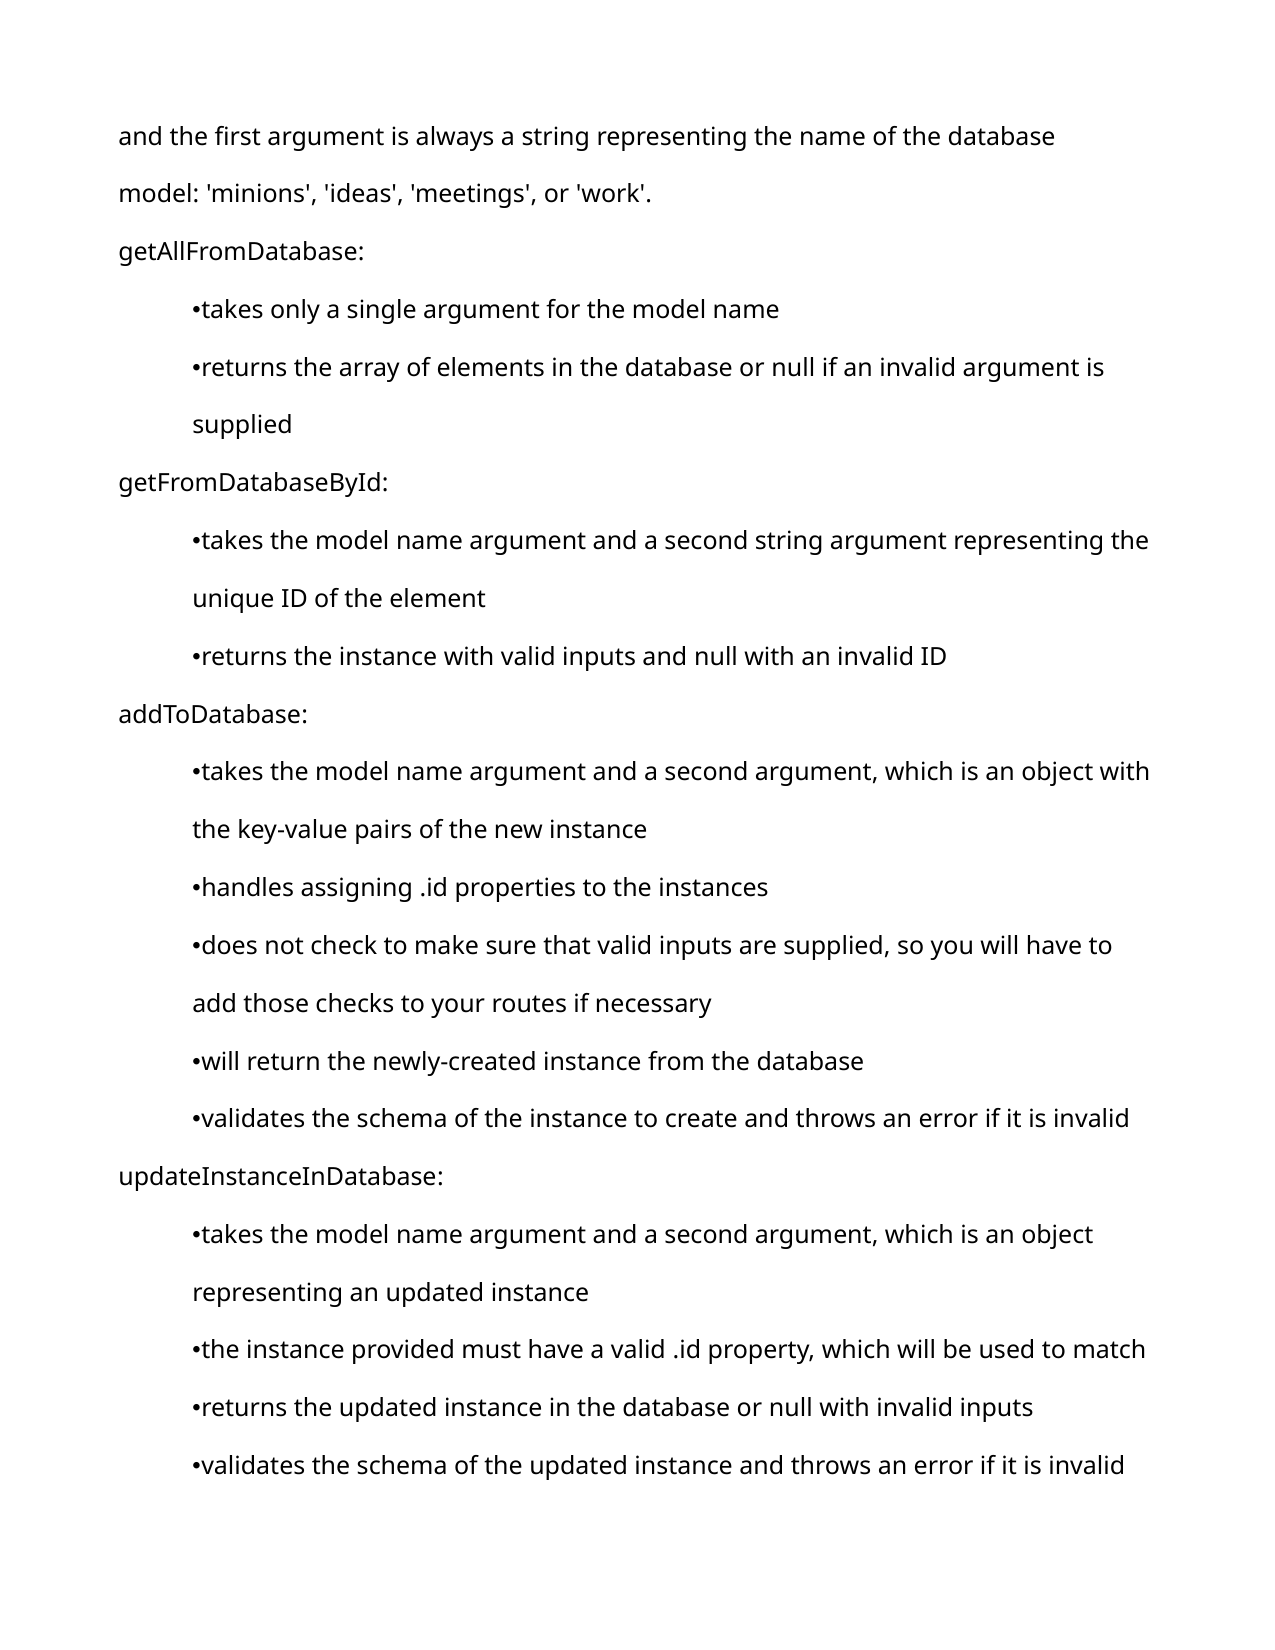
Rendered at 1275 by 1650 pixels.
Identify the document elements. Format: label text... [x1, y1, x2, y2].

text getFromDatabaseById: [118, 465, 1157, 499]
list returns the updated instance in the database or null with invalid inputs [118, 1390, 1157, 1424]
list returns the array of elements in the database or null if an invalid argument is supplied [118, 349, 1157, 441]
list validates the schema of the instance to create and throws an error if it is invalid [118, 1101, 1157, 1135]
list validates the schema of the updated instance and throws an error if it is invalid [118, 1448, 1157, 1482]
list the instance provided must have a valid .id property, which will be used to match [118, 1332, 1157, 1366]
list handles assigning .id properties to the instances [118, 870, 1157, 904]
list takes the model name argument and a second argument, which is an object representing an updated instance [118, 1217, 1157, 1308]
list takes the model name argument and a second string argument representing the unique ID of the element [118, 523, 1157, 615]
text updateInstanceInDatabase: [118, 1159, 1157, 1193]
text addToDatabase: [118, 696, 1157, 730]
list returns the instance with valid inputs and null with an invalid ID [118, 638, 1157, 672]
list takes only a single argument for the model name [118, 292, 1157, 326]
text and the first argument is always a string representing the name of the database model: 'minions', 'ideas', 'meetings', or 'work'. [118, 118, 1157, 210]
text getAllFromDatabase: [118, 234, 1157, 268]
list does not check to make sure that valid inputs are supplied, so you will have to add those checks to your routes if necessary [118, 927, 1157, 1019]
list takes the model name argument and a second argument, which is an object with the key-value pairs of the new instance [118, 754, 1157, 846]
list will return the newly-created instance from the database [118, 1043, 1157, 1077]
